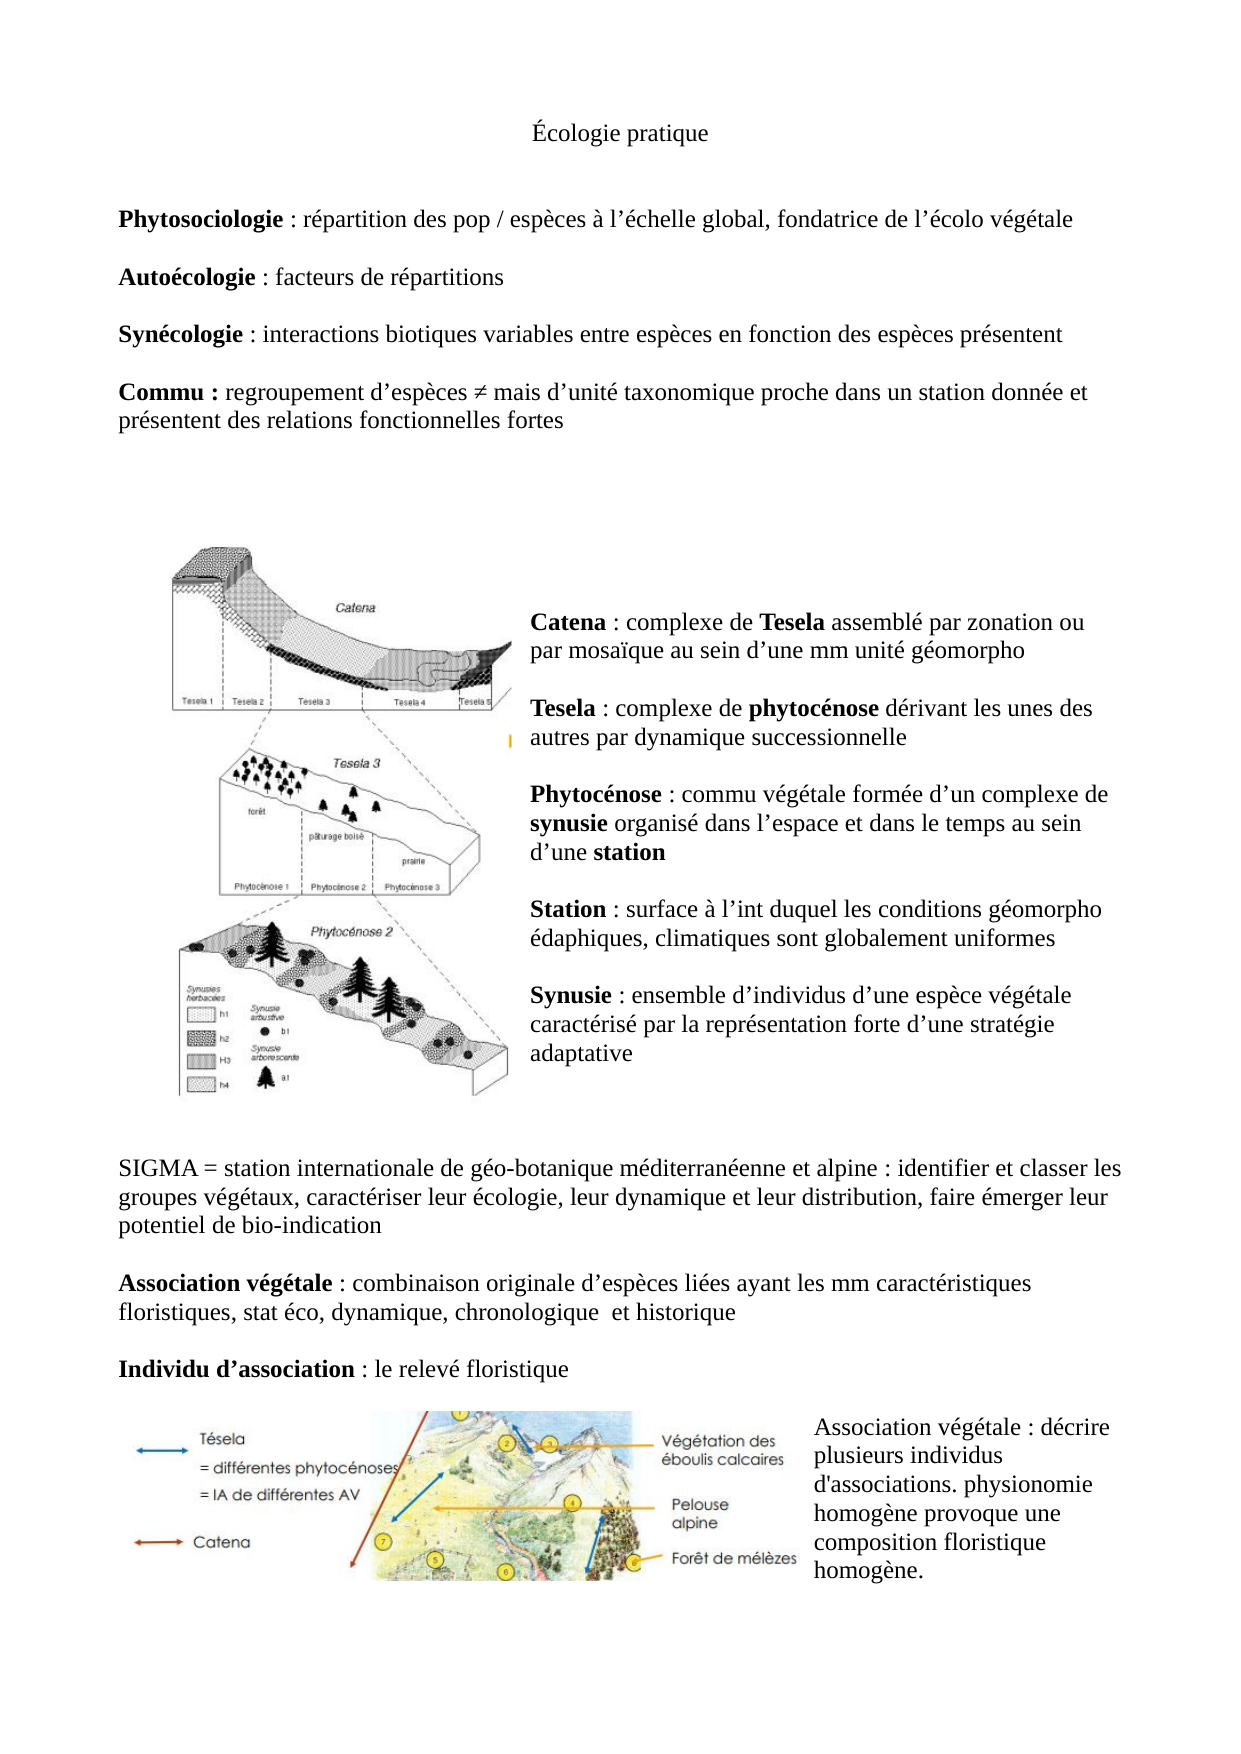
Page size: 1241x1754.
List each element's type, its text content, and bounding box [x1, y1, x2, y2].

picture [155, 537, 530, 1114]
text Station : surface à l’int duquel les conditions géomorpho édaphiques, climatiques sont globalement uniformes [530, 894, 1122, 952]
text Phytosociologie : répartition des pop / espèces à l’échelle global, fondatrice de l’écolo végétale [118, 204, 1122, 233]
text Association végétale : décrire plusieurs individus d'associations. physionomie homogène provoque une composition floristique homogène. [118, 1412, 1122, 1584]
text Catena : complexe de Tesela assemblé par zonation ou par mosaïque au sein d’une mm unité géomorpho [530, 607, 1122, 664]
text Tesela : complexe de phytocénose dérivant les unes des autres par dynamique successionnelle [530, 693, 1122, 751]
text [118, 693, 155, 751]
text Synusie : ensemble d’individus d’une espèce végétale caractérisé par la représentation forte d’une stratégie adaptative [530, 981, 1122, 1067]
text SIGMA = station internationale de géo-botanique méditerranéenne et alpine : identifier et classer les groupes végétaux, caractériser leur écologie, leur dynamique et leur distribution, faire émerger leur potentiel de bio-indication [118, 1153, 1122, 1239]
text [118, 607, 155, 664]
text [118, 981, 155, 1067]
text Autoécologie : facteurs de répartitions [118, 262, 1122, 291]
text Commu : regroupement d’espèces ≠ mais d’unité taxonomique proche dans un station donnée et présentent des relations fonctionnelles fortes [118, 377, 1122, 434]
text Association végétale : combinaison originale d’espèces liées ayant les mm caractéristiques floristiques, stat éco, dynamique, chronologique et historique [118, 1268, 1122, 1326]
text Écologie pratique [118, 118, 1122, 147]
text Synécologie : interactions biotiques variables entre espèces en fonction des espèces présentent [118, 319, 1122, 348]
text Phytocénose : commu végétale formée d’un complexe de synusie organisé dans l’espace et dans le temps au sein d’une station [530, 779, 1122, 866]
text [118, 779, 155, 866]
picture [119, 1411, 814, 1582]
text Individu d’association : le relevé floristique [118, 1354, 1122, 1383]
